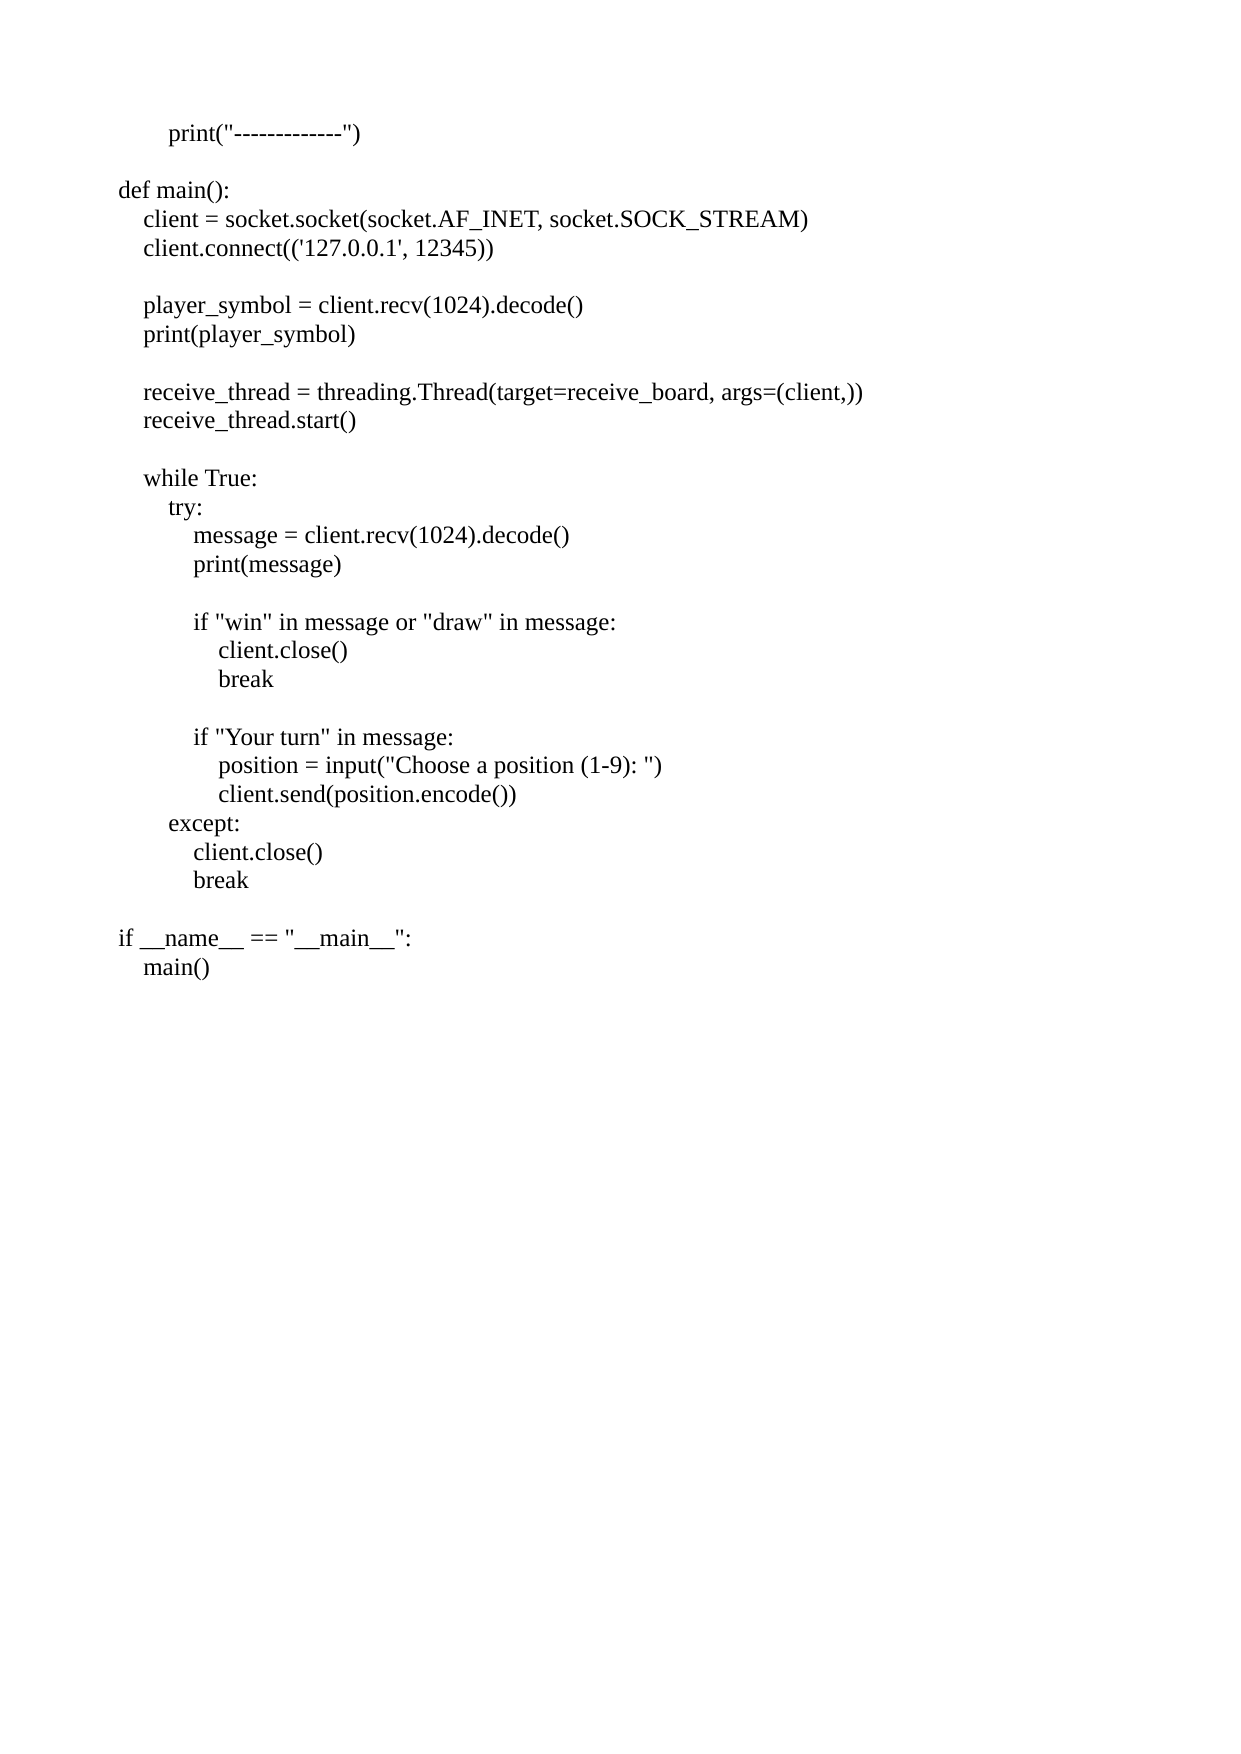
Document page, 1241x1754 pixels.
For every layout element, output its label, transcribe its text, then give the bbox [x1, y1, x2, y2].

text client.send(position.encode()) [118, 779, 1122, 808]
text def main(): [118, 176, 1122, 204]
text break [118, 664, 1122, 693]
text try: [118, 492, 1122, 521]
text if "win" in message or "draw" in message: [118, 607, 1122, 636]
text if "Your turn" in message: [118, 722, 1122, 751]
text main() [118, 952, 1122, 981]
text player_symbol = client.recv(1024).decode() [118, 291, 1122, 319]
text if __name__ == "__main__": [118, 923, 1122, 952]
text client.connect(('127.0.0.1', 12345)) [118, 233, 1122, 262]
text message = client.recv(1024).decode() [118, 521, 1122, 549]
text client.close() [118, 837, 1122, 866]
text break [118, 866, 1122, 894]
text receive_thread.start() [118, 406, 1122, 434]
text client = socket.socket(socket.AF_INET, socket.SOCK_STREAM) [118, 204, 1122, 233]
text except: [118, 808, 1122, 837]
text receive_thread = threading.Thread(target=receive_board, args=(client,)) [118, 377, 1122, 406]
text client.close() [118, 636, 1122, 664]
text print(message) [118, 549, 1122, 578]
text print(player_symbol) [118, 319, 1122, 348]
text while True: [118, 463, 1122, 492]
text print("-------------") [118, 118, 1122, 147]
text position = input("Choose a position (1-9): ") [118, 751, 1122, 779]
